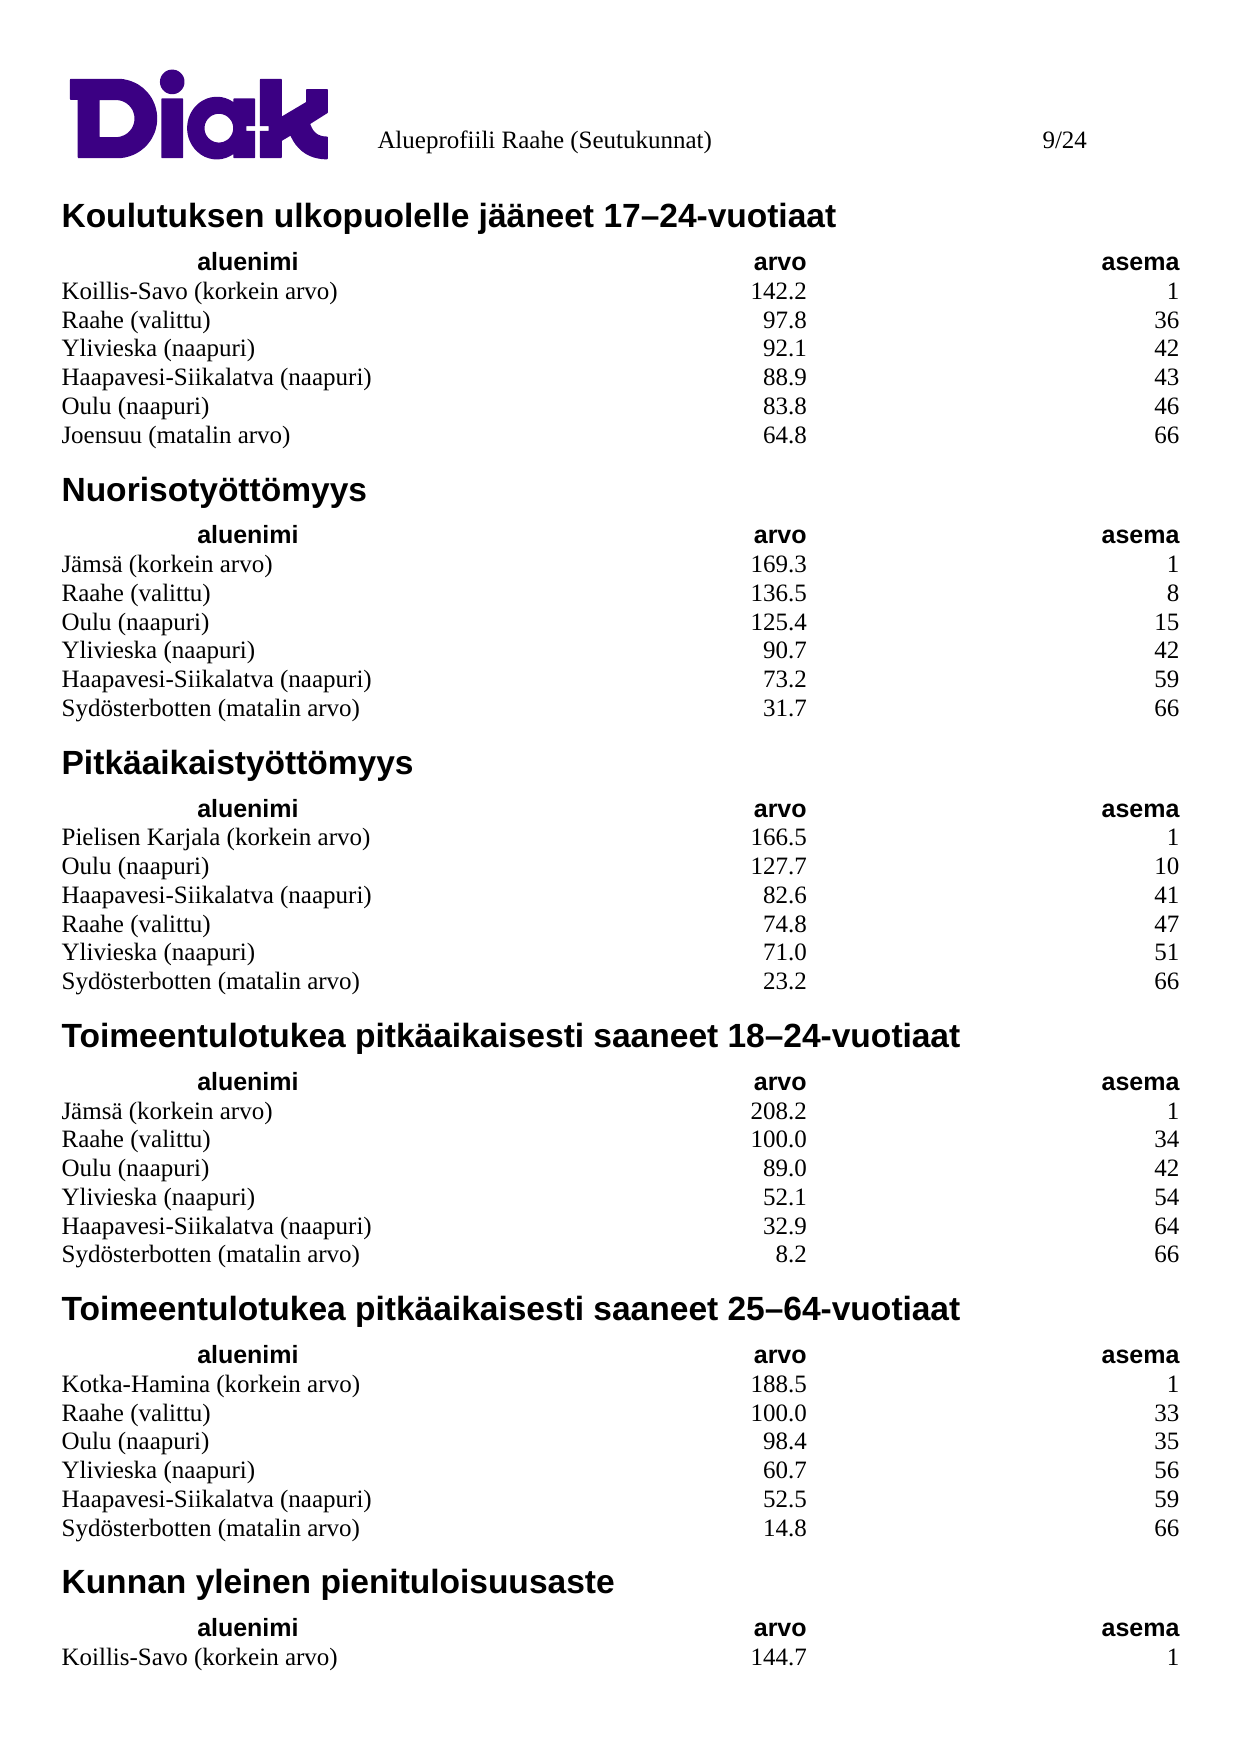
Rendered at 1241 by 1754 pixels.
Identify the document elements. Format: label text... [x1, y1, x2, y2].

table_cell 1 [806, 1096, 1179, 1124]
table_cell 97.8 [434, 305, 806, 333]
table_cell 1 [806, 823, 1179, 851]
table_cell 8.2 [434, 1240, 806, 1268]
table_cell 42 [806, 1153, 1179, 1182]
table_cell 66 [806, 420, 1179, 448]
table_cell Haapavesi-Siikalatva (naapuri) [61, 664, 434, 693]
table_cell Oulu (naapuri) [61, 851, 434, 880]
table_cell 1 [806, 549, 1179, 578]
table_header asema [806, 247, 1179, 276]
table_cell 8 [806, 578, 1179, 607]
table_cell 64 [806, 1211, 1179, 1239]
table_cell 35 [806, 1426, 1179, 1455]
table_cell Koillis-Savo (korkein arvo) [61, 1642, 434, 1671]
subtitle Toimeentulotukea pitkäaikaisesti saaneet 18–24-vuotiaat [61, 1016, 1179, 1054]
table_cell Jämsä (korkein arvo) [61, 1096, 434, 1124]
table_cell 66 [806, 1513, 1179, 1541]
table_cell Raahe (valittu) [61, 1398, 434, 1426]
table_header aluenimi [61, 1340, 434, 1369]
table_cell Sydösterbotten (matalin arvo) [61, 966, 434, 995]
table_cell 23.2 [434, 966, 806, 995]
table_cell Sydösterbotten (matalin arvo) [61, 1240, 434, 1268]
table_cell Raahe (valittu) [61, 909, 434, 937]
table_cell 52.1 [434, 1182, 806, 1211]
table_cell 83.8 [434, 391, 806, 420]
table_cell Sydösterbotten (matalin arvo) [61, 693, 434, 722]
table_cell 10 [806, 851, 1179, 880]
table_cell 42 [806, 636, 1179, 664]
table_cell Haapavesi-Siikalatva (naapuri) [61, 362, 434, 391]
table_cell 1 [806, 276, 1179, 305]
table_cell 60.7 [434, 1455, 806, 1484]
table_header asema [806, 794, 1179, 822]
table_cell 1 [806, 1642, 1179, 1671]
table_cell 1 [806, 1369, 1179, 1398]
table_cell 98.4 [434, 1426, 806, 1455]
table_cell 34 [806, 1125, 1179, 1153]
table_cell Oulu (naapuri) [61, 1426, 434, 1455]
table_cell Raahe (valittu) [61, 305, 434, 333]
table_header arvo [434, 794, 806, 822]
table_cell 54 [806, 1182, 1179, 1211]
table_header asema [806, 1067, 1179, 1096]
table_cell 169.3 [434, 549, 806, 578]
table_cell 36 [806, 305, 1179, 333]
table_header aluenimi [61, 247, 434, 276]
table_header asema [806, 1340, 1179, 1369]
table_cell 73.2 [434, 664, 806, 693]
table_cell Raahe (valittu) [61, 1125, 434, 1153]
table_header aluenimi [61, 1067, 434, 1096]
table_cell 88.9 [434, 362, 806, 391]
subtitle Kunnan yleinen pienituloisuusaste [61, 1562, 1179, 1601]
table_cell 66 [806, 1240, 1179, 1268]
table_cell Oulu (naapuri) [61, 391, 434, 420]
table_cell 82.6 [434, 880, 806, 909]
subtitle Koulutuksen ulkopuolelle jääneet 17–24-vuotiaat [61, 196, 1179, 235]
table_cell Ylivieska (naapuri) [61, 938, 434, 966]
table_cell Joensuu (matalin arvo) [61, 420, 434, 448]
table_cell 100.0 [434, 1125, 806, 1153]
table_cell Haapavesi-Siikalatva (naapuri) [61, 1211, 434, 1239]
table_cell Ylivieska (naapuri) [61, 636, 434, 664]
table_header arvo [434, 247, 806, 276]
table_cell Jämsä (korkein arvo) [61, 549, 434, 578]
table_cell 66 [806, 966, 1179, 995]
table_header arvo [434, 1067, 806, 1096]
table_cell 127.7 [434, 851, 806, 880]
table_cell 136.5 [434, 578, 806, 607]
table_cell 56 [806, 1455, 1179, 1484]
table_cell Kotka-Hamina (korkein arvo) [61, 1369, 434, 1398]
table_cell Haapavesi-Siikalatva (naapuri) [61, 1484, 434, 1513]
table_cell 33 [806, 1398, 1179, 1426]
table_header asema [806, 1614, 1179, 1642]
table_cell Ylivieska (naapuri) [61, 1182, 434, 1211]
table_cell Raahe (valittu) [61, 578, 434, 607]
table_cell 188.5 [434, 1369, 806, 1398]
table_header aluenimi [61, 521, 434, 549]
table_cell 31.7 [434, 693, 806, 722]
table_cell 59 [806, 1484, 1179, 1513]
table_header aluenimi [61, 794, 434, 822]
table_cell Koillis-Savo (korkein arvo) [61, 276, 434, 305]
table_cell 43 [806, 362, 1179, 391]
table_cell 71.0 [434, 938, 806, 966]
table_cell 32.9 [434, 1211, 806, 1239]
table_cell Oulu (naapuri) [61, 1153, 434, 1182]
table_cell 66 [806, 693, 1179, 722]
table_cell 100.0 [434, 1398, 806, 1426]
table_header arvo [434, 521, 806, 549]
table_cell Ylivieska (naapuri) [61, 334, 434, 362]
table_cell 208.2 [434, 1096, 806, 1124]
table_cell 92.1 [434, 334, 806, 362]
table_cell 41 [806, 880, 1179, 909]
table_cell 74.8 [434, 909, 806, 937]
subtitle Toimeentulotukea pitkäaikaisesti saaneet 25–64-vuotiaat [61, 1289, 1179, 1328]
table_cell 42 [806, 334, 1179, 362]
table_cell 166.5 [434, 823, 806, 851]
subtitle Nuorisotyöttömyys [61, 469, 1179, 508]
table_cell Pielisen Karjala (korkein arvo) [61, 823, 434, 851]
table_cell Sydösterbotten (matalin arvo) [61, 1513, 434, 1541]
table_cell Haapavesi-Siikalatva (naapuri) [61, 880, 434, 909]
table_header arvo [434, 1340, 806, 1369]
table_cell 14.8 [434, 1513, 806, 1541]
table_cell Ylivieska (naapuri) [61, 1455, 434, 1484]
subtitle Pitkäaikaistyöttömyys [61, 743, 1179, 781]
table_header aluenimi [61, 1614, 434, 1642]
table_cell 64.8 [434, 420, 806, 448]
table_cell 46 [806, 391, 1179, 420]
table_cell 89.0 [434, 1153, 806, 1182]
table_cell 47 [806, 909, 1179, 937]
table_header arvo [434, 1614, 806, 1642]
table_cell Oulu (naapuri) [61, 607, 434, 636]
table_cell 59 [806, 664, 1179, 693]
table_cell 90.7 [434, 636, 806, 664]
table_cell 142.2 [434, 276, 806, 305]
table_header asema [806, 521, 1179, 549]
table_cell 52.5 [434, 1484, 806, 1513]
table_cell 51 [806, 938, 1179, 966]
table_cell 15 [806, 607, 1179, 636]
table_cell 125.4 [434, 607, 806, 636]
table_cell 144.7 [434, 1642, 806, 1671]
